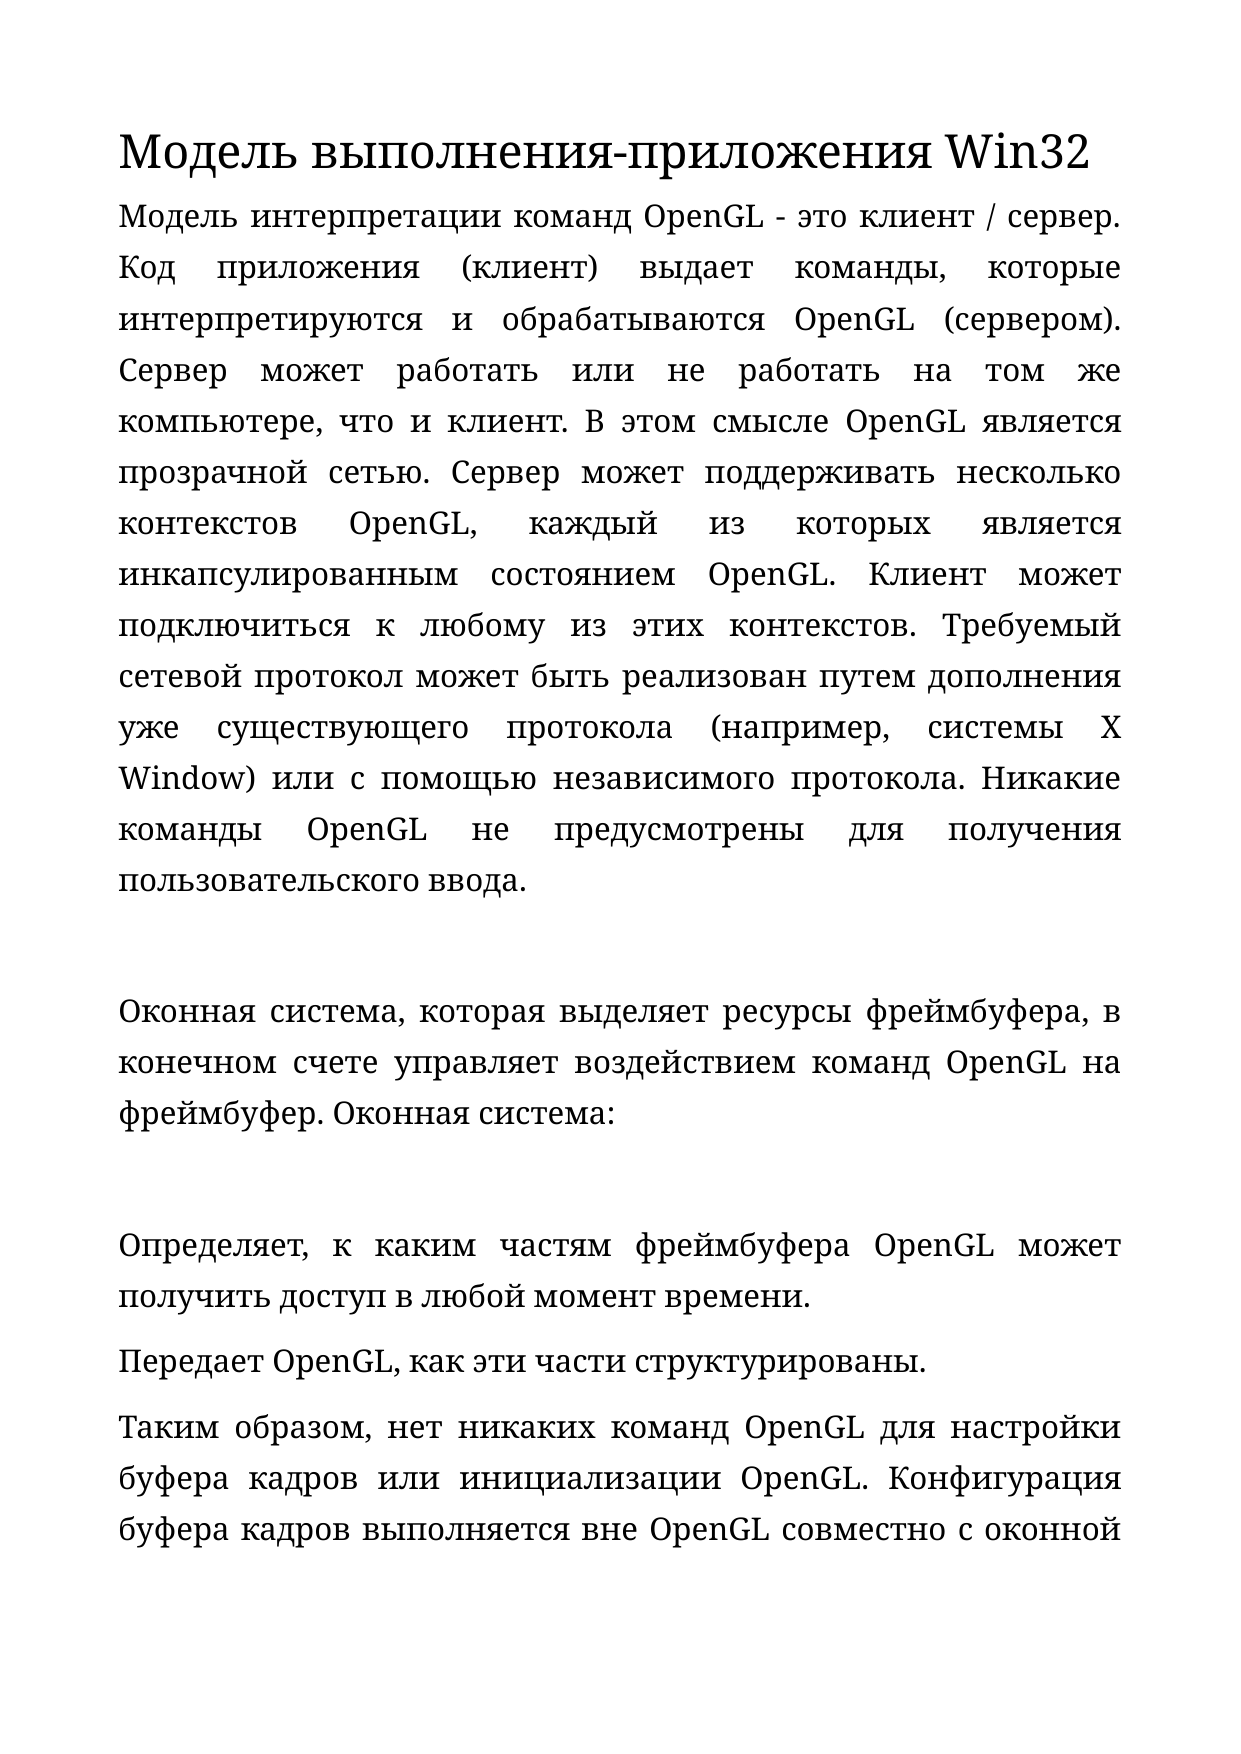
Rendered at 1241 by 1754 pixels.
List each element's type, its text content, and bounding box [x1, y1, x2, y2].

text Модель интерпретации команд OpenGL - это клиент / сервер. Код приложения (клиент) выдает команды, которые интерпретируются и обрабатываются OpenGL (сервером). Сервер может работать или не работать на том же компьютере, что и клиент. В этом смысле OpenGL является прозрачной сетью. Сервер может поддерживать несколько контекстов OpenGL, каждый из которых является инкапсулированным состоянием OpenGL. Клиент может подключиться к любому из этих контекстов. Требуемый сетевой протокол может быть реализован путем дополнения уже существующего протокола (например, системы X Window) или с помощью независимого протокола. Никакие команды OpenGL не предусмотрены для получения пользовательского ввода. [118, 194, 1122, 901]
text Передает OpenGL, как эти части структурированы. [118, 1339, 1122, 1382]
text Таким образом, нет никаких команд OpenGL для настройки буфера кадров или инициализации OpenGL. Конфигурация буфера кадров выполняется вне OpenGL совместно с оконной [118, 1405, 1122, 1549]
text Определяет, к каким частям фреймбуфера OpenGL может получить доступ в любой момент времени. [118, 1223, 1122, 1316]
text Оконная система, которая выделяет ресурсы фреймбуфера, в конечном счете управляет воздействием команд OpenGL на фреймбуфер. Оконная система: [118, 989, 1122, 1134]
subtitle Модель выполнения-приложения Win32 [118, 118, 1122, 182]
